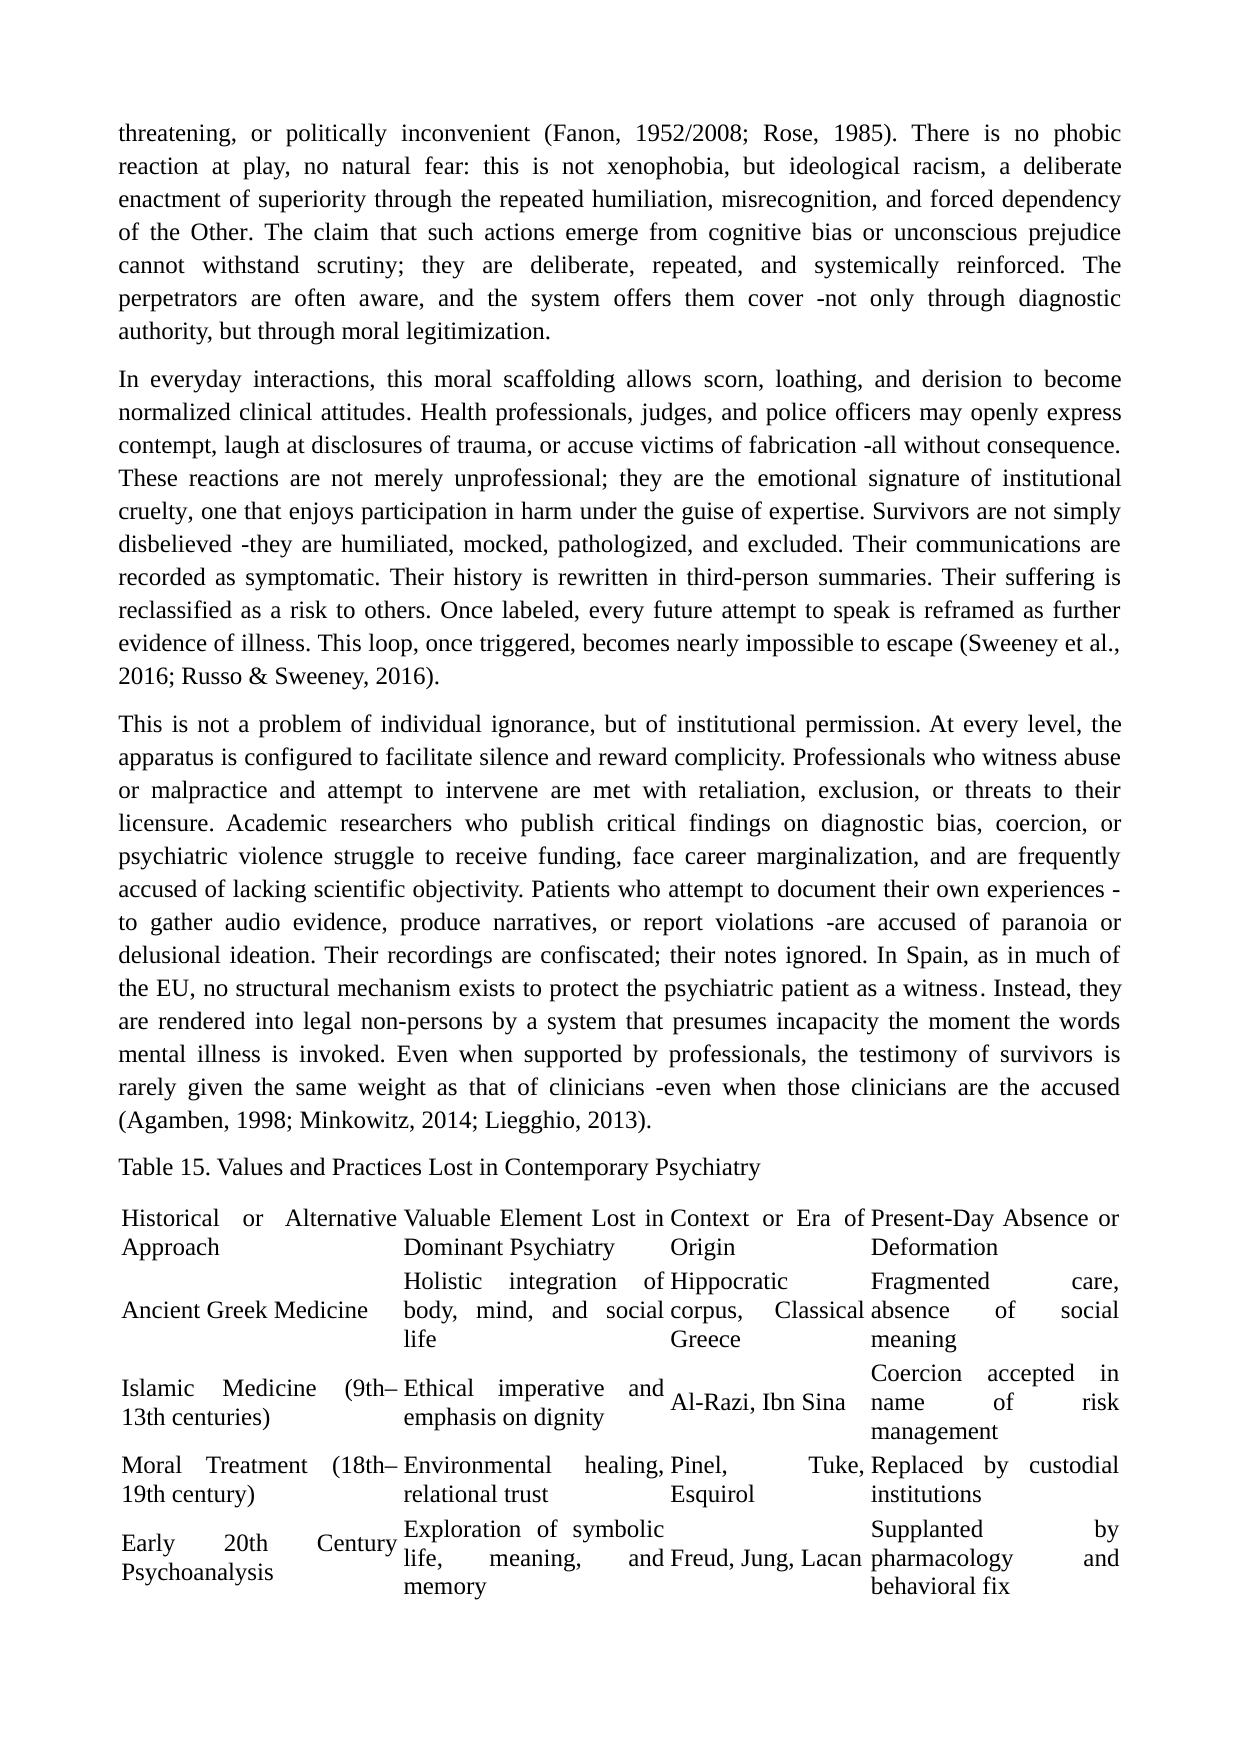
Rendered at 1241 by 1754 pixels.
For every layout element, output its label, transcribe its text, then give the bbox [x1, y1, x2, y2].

table_header Valuable Element Lost in Dominant Psychiatry [400, 1200, 667, 1263]
table_cell Exploration of symbolic life, meaning, and memory [400, 1511, 667, 1603]
table_cell Environmental healing, relational trust [400, 1448, 667, 1511]
table_cell Al-Razi, Ibn Sina [667, 1356, 868, 1448]
table_cell Hippocratic corpus, Classical Greece [667, 1264, 868, 1356]
text In everyday interactions, this moral scaffolding allows scorn, loathing, and derision to become normalized clinical attitudes. Health professionals, judges, and police officers may openly express contempt, laugh at disclosures of trauma, or accuse victims of fabrication -all without consequence. These reactions are not merely unprofessional; they are the emotional signature of institutional cruelty, one that enjoys participation in harm under the guise of expertise. Survivors are not simply disbelieved -they are humiliated, mocked, pathologized, and excluded. Their communications are recorded as symptomatic. Their history is rewritten in third-person summaries. Their suffering is reclassified as a risk to others. Once labeled, every future attempt to speak is reframed as further evidence of illness. This loop, once triggered, becomes nearly impossible to escape (Sweeney et al., 2016; Russo & Sweeney, 2016). [118, 364, 1122, 690]
table_cell Fragmented care, absence of social meaning [868, 1264, 1122, 1356]
text This is not a problem of individual ignorance, but of institutional permission. At every level, the apparatus is configured to facilitate silence and reward complicity. Professionals who witness abuse or malpractice and attempt to intervene are met with retaliation, exclusion, or threats to their licensure. Academic researchers who publish critical findings on diagnostic bias, coercion, or psychiatric violence struggle to receive funding, face career marginalization, and are frequently accused of lacking scientific objectivity. Patients who attempt to document their own experiences -to gather audio evidence, produce narratives, or report violations -are accused of paranoia or delusional ideation. Their recordings are confiscated; their notes ignored. In Spain, as in much of the EU, no structural mechanism exists to protect the psychiatric patient as a witness. Instead, they are rendered into legal non-persons by a system that presumes incapacity the moment the words mental illness is invoked. Even when supported by professionals, the testimony of survivors is rarely given the same weight as that of clinicians -even when those clinicians are the accused (Agamben, 1998; Minkowitz, 2014; Liegghio, 2013). [118, 709, 1122, 1134]
table_cell Ethical imperative and emphasis on dignity [400, 1356, 667, 1448]
text Table 15. Values and Practices Lost in Contemporary Psychiatry [118, 1152, 1122, 1181]
table_header Present-Day Absence or Deformation [868, 1200, 1122, 1263]
table_cell Replaced by custodial institutions [868, 1448, 1122, 1511]
table_cell Supplanted by pharmacology and behavioral fix [868, 1511, 1122, 1603]
table_cell Holistic integration of body, mind, and social life [400, 1264, 667, 1356]
table_cell Pinel, Tuke, Esquirol [667, 1448, 868, 1511]
table_cell Islamic Medicine (9th–13th centuries) [118, 1356, 400, 1448]
table_cell Early 20th Century Psychoanalysis [118, 1511, 400, 1603]
table_header Context or Era of Origin [667, 1200, 868, 1263]
text threatening, or politically inconvenient (Fanon, 1952/2008; Rose, 1985). There is no phobic reaction at play, no natural fear: this is not xenophobia, but ideological racism, a deliberate enactment of superiority through the repeated humiliation, misrecognition, and forced dependency of the Other. The claim that such actions emerge from cognitive bias or unconscious prejudice cannot withstand scrutiny; they are deliberate, repeated, and systemically reinforced. The perpetrators are often aware, and the system offers them cover -not only through diagnostic authority, but through moral legitimization. [118, 118, 1122, 345]
table_cell Coercion accepted in name of risk management [868, 1356, 1122, 1448]
table_header Historical or Alternative Approach [118, 1200, 400, 1263]
table_cell Moral Treatment (18th–19th century) [118, 1448, 400, 1511]
table_cell Ancient Greek Medicine [118, 1264, 400, 1356]
table_cell Freud, Jung, Lacan [667, 1511, 868, 1603]
